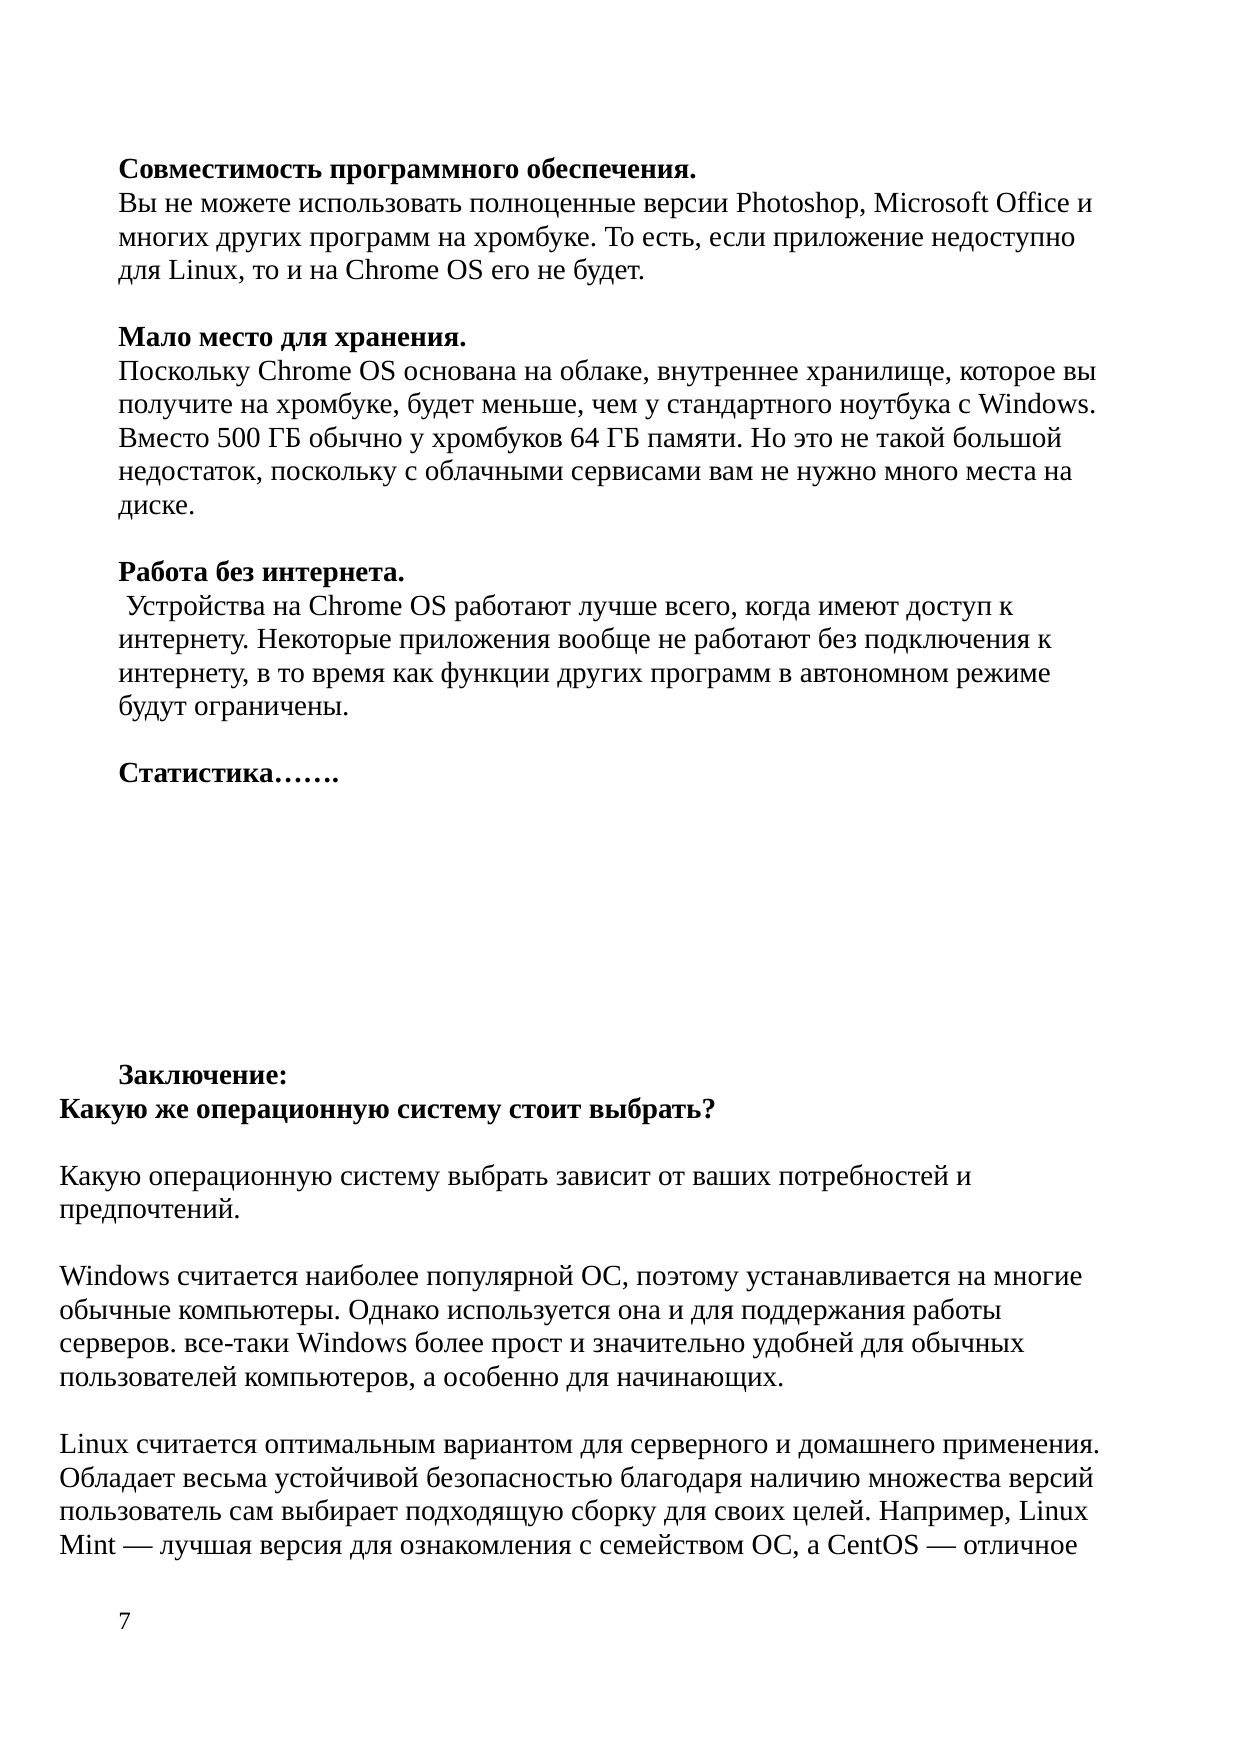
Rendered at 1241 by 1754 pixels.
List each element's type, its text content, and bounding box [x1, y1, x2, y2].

text Заключение: [118, 1057, 1122, 1091]
text Какую операционную систему выбрать зависит от ваших потребностей и предпочтений. [59, 1158, 1122, 1225]
text Мало место для хранения. [118, 319, 1122, 353]
text Устройства на Chrome OS работают лучше всего, когда имеют доступ к интернету. Некоторые приложения вообще не работают без подключения к интернету, в то время как функции других программ в автономном режиме будут ограничены. [118, 588, 1122, 722]
text Статистика……. [118, 755, 1122, 789]
text Работа без интернета. [118, 554, 1122, 588]
text Linux считается оптимальным вариантом для серверного и домашнего применения. Обладает весьма устойчивой безопасностью благодаря наличию множества версий пользователь сам выбирает подходящую сборку для своих целей. Например, Linux Mint — лучшая версия для ознакомления с семейством ОС, а CentOS — отличное [59, 1426, 1122, 1560]
text Какую же операционную систему стоит выбрать? [59, 1091, 1122, 1124]
text Вы не можете использовать полноценные версии Photoshop, Microsoft Office и многих других программ на хромбуке. То есть, если приложение недоступно для Linux, то и на Chrome OS его не будет. [118, 185, 1122, 286]
text Windows считается наиболее популярной ОС, поэтому устанавливается на многие обычные компьютеры. Однако используется она и для поддержания работы серверов. все-таки Windows более прост и значительно удобней для обычных пользователей компьютеров, а особенно для начинающих. [59, 1258, 1122, 1393]
text Совместимость программного обеспечения. [118, 152, 1122, 185]
text Поскольку Chrome OS основана на облаке, внутреннее хранилище, которое вы получите на хромбуке, будет меньше, чем у стандартного ноутбука с Windows. Вместо 500 ГБ обычно у хромбуков 64 ГБ памяти. Но это не такой большой недостаток, поскольку с облачными сервисами вам не нужно много места на диске. [118, 353, 1122, 521]
